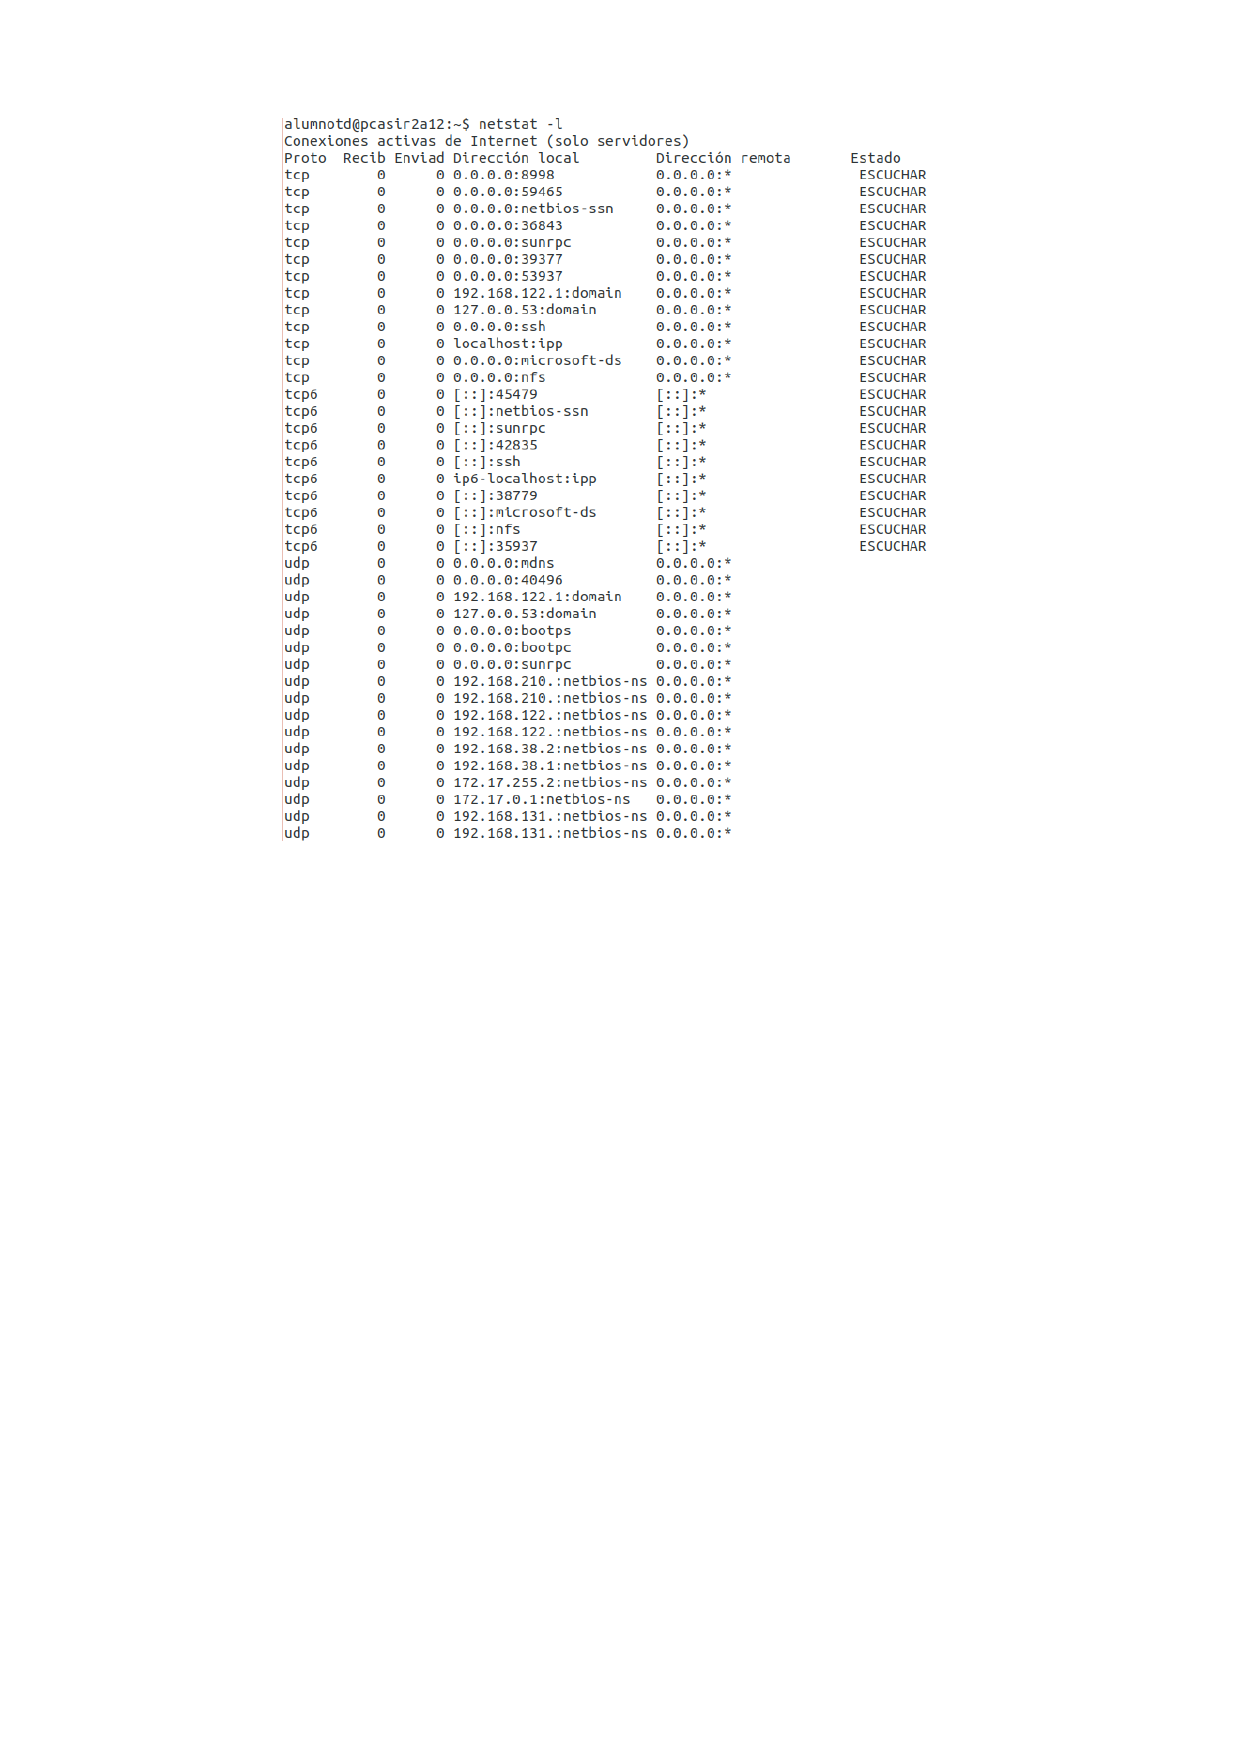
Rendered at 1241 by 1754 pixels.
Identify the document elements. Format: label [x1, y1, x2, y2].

picture [282, 118, 958, 841]
